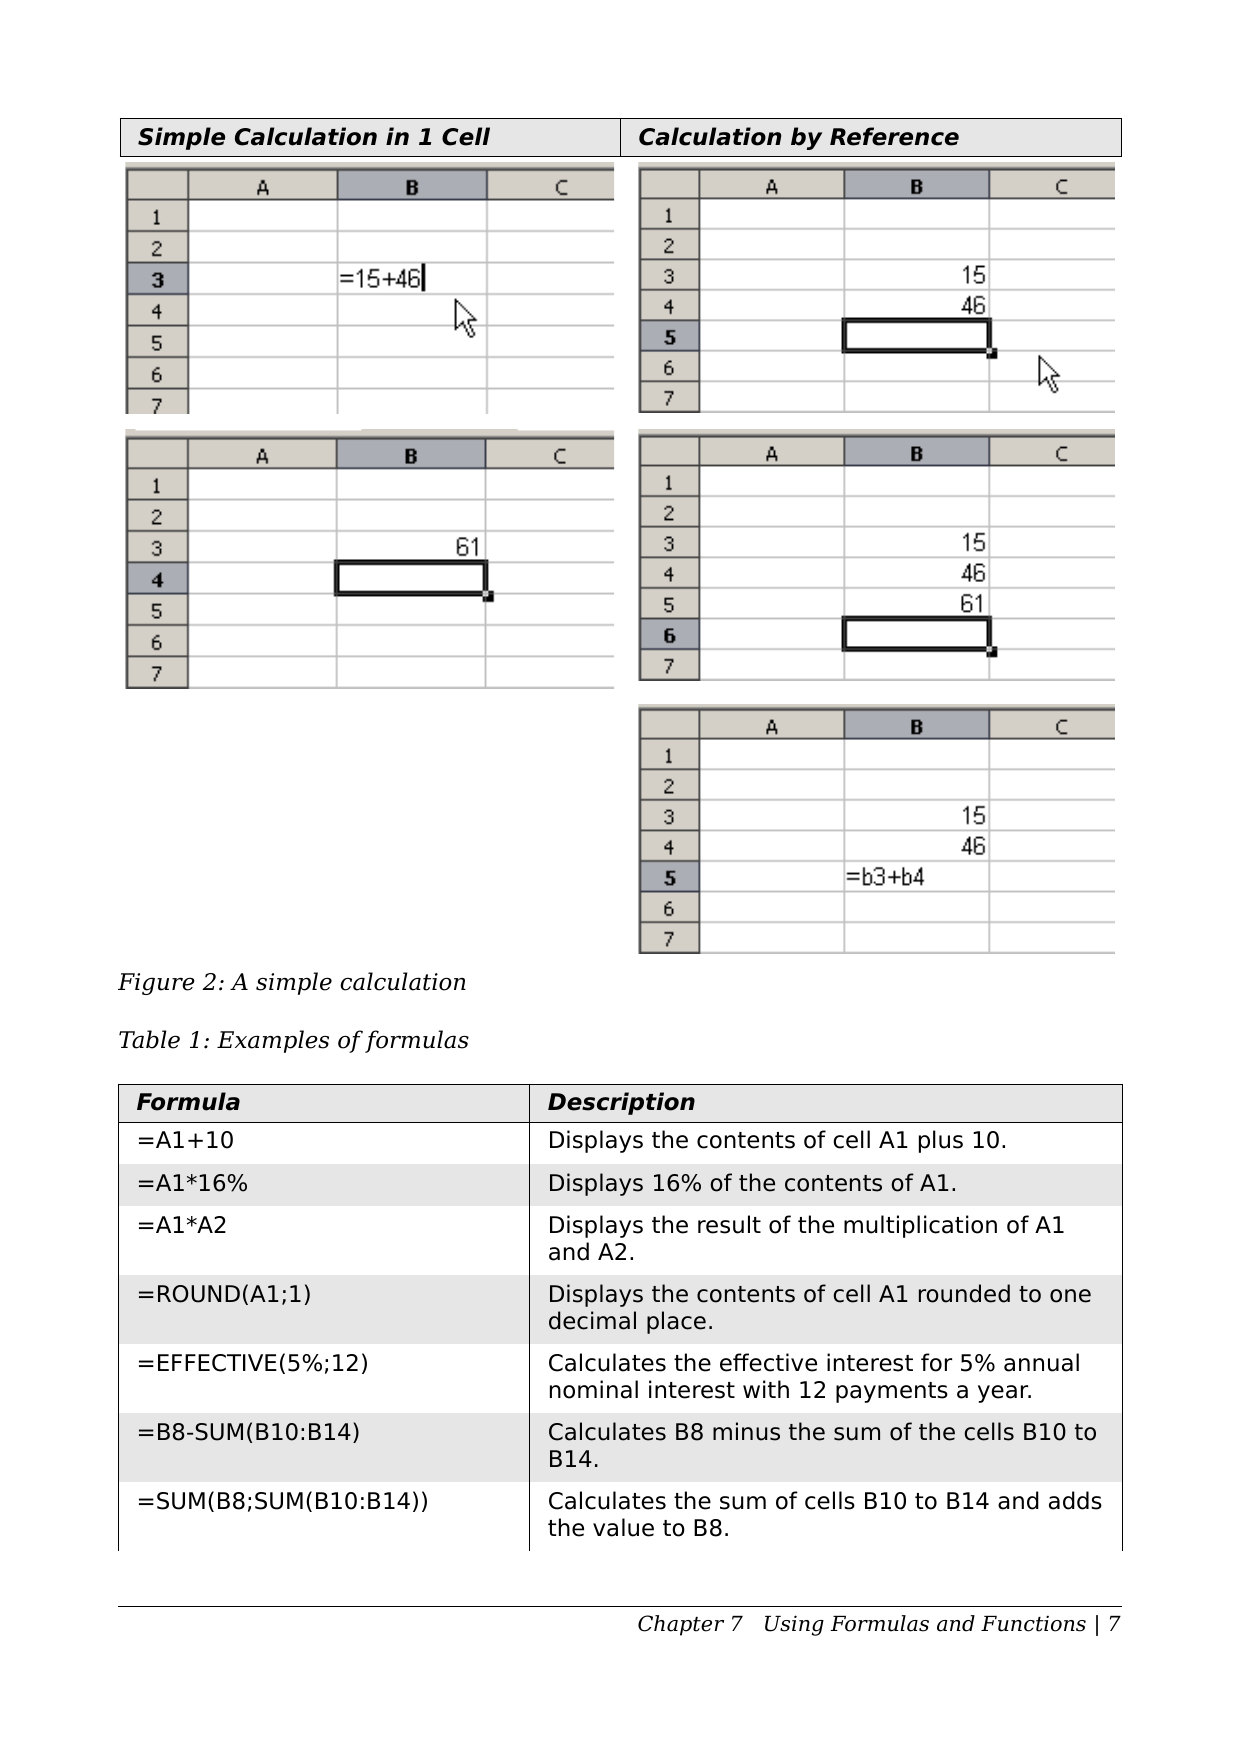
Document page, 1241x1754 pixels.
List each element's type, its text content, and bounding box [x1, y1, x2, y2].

table_cell [120, 157, 620, 423]
table_cell =A1*16% [119, 1164, 529, 1206]
table_cell Calculates B8 minus the sum of the cells B10 to B14. [530, 1413, 1122, 1482]
table_cell Displays the result of the multiplication of A1 and A2. [530, 1206, 1122, 1275]
table_cell [620, 699, 1121, 963]
table_header Description [530, 1085, 1122, 1122]
text Figure 2: A simple calculation [118, 969, 1122, 996]
table_header Simple Calculation in 1 Cell [121, 119, 620, 156]
table_cell =EFFECTIVE(5%;12) [119, 1344, 529, 1413]
table_header Calculation by Reference [621, 119, 1121, 156]
table_cell Displays the contents of cell A1 plus 10. [530, 1123, 1122, 1164]
table_cell Calculates the effective interest for 5% annual nominal interest with 12 payments a year. [530, 1344, 1122, 1413]
table_cell [120, 424, 620, 698]
table_cell Calculates the sum of cells B10 to B14 and adds the value to B8. [530, 1482, 1122, 1551]
table_header Formula [119, 1085, 529, 1122]
picture [125, 162, 615, 414]
table_cell =ROUND(A1;1) [119, 1275, 529, 1344]
picture [638, 429, 1115, 681]
table_cell =A1+10 [119, 1123, 529, 1164]
table_cell [620, 424, 1121, 698]
table_cell =A1*A2 [119, 1206, 529, 1275]
table_cell Displays the contents of cell A1 rounded to one decimal place. [530, 1275, 1122, 1344]
picture [638, 162, 1115, 413]
picture [638, 704, 1115, 954]
picture [125, 429, 615, 689]
table_cell [120, 699, 620, 963]
table_cell Displays 16% of the contents of A1. [530, 1164, 1122, 1206]
table_cell =SUM(B8;SUM(B10:B14)) [119, 1482, 529, 1551]
table_cell =B8-SUM(B10:B14) [119, 1413, 529, 1482]
text Table 1: Examples of formulas [118, 1027, 1122, 1053]
table_cell [620, 157, 1121, 423]
